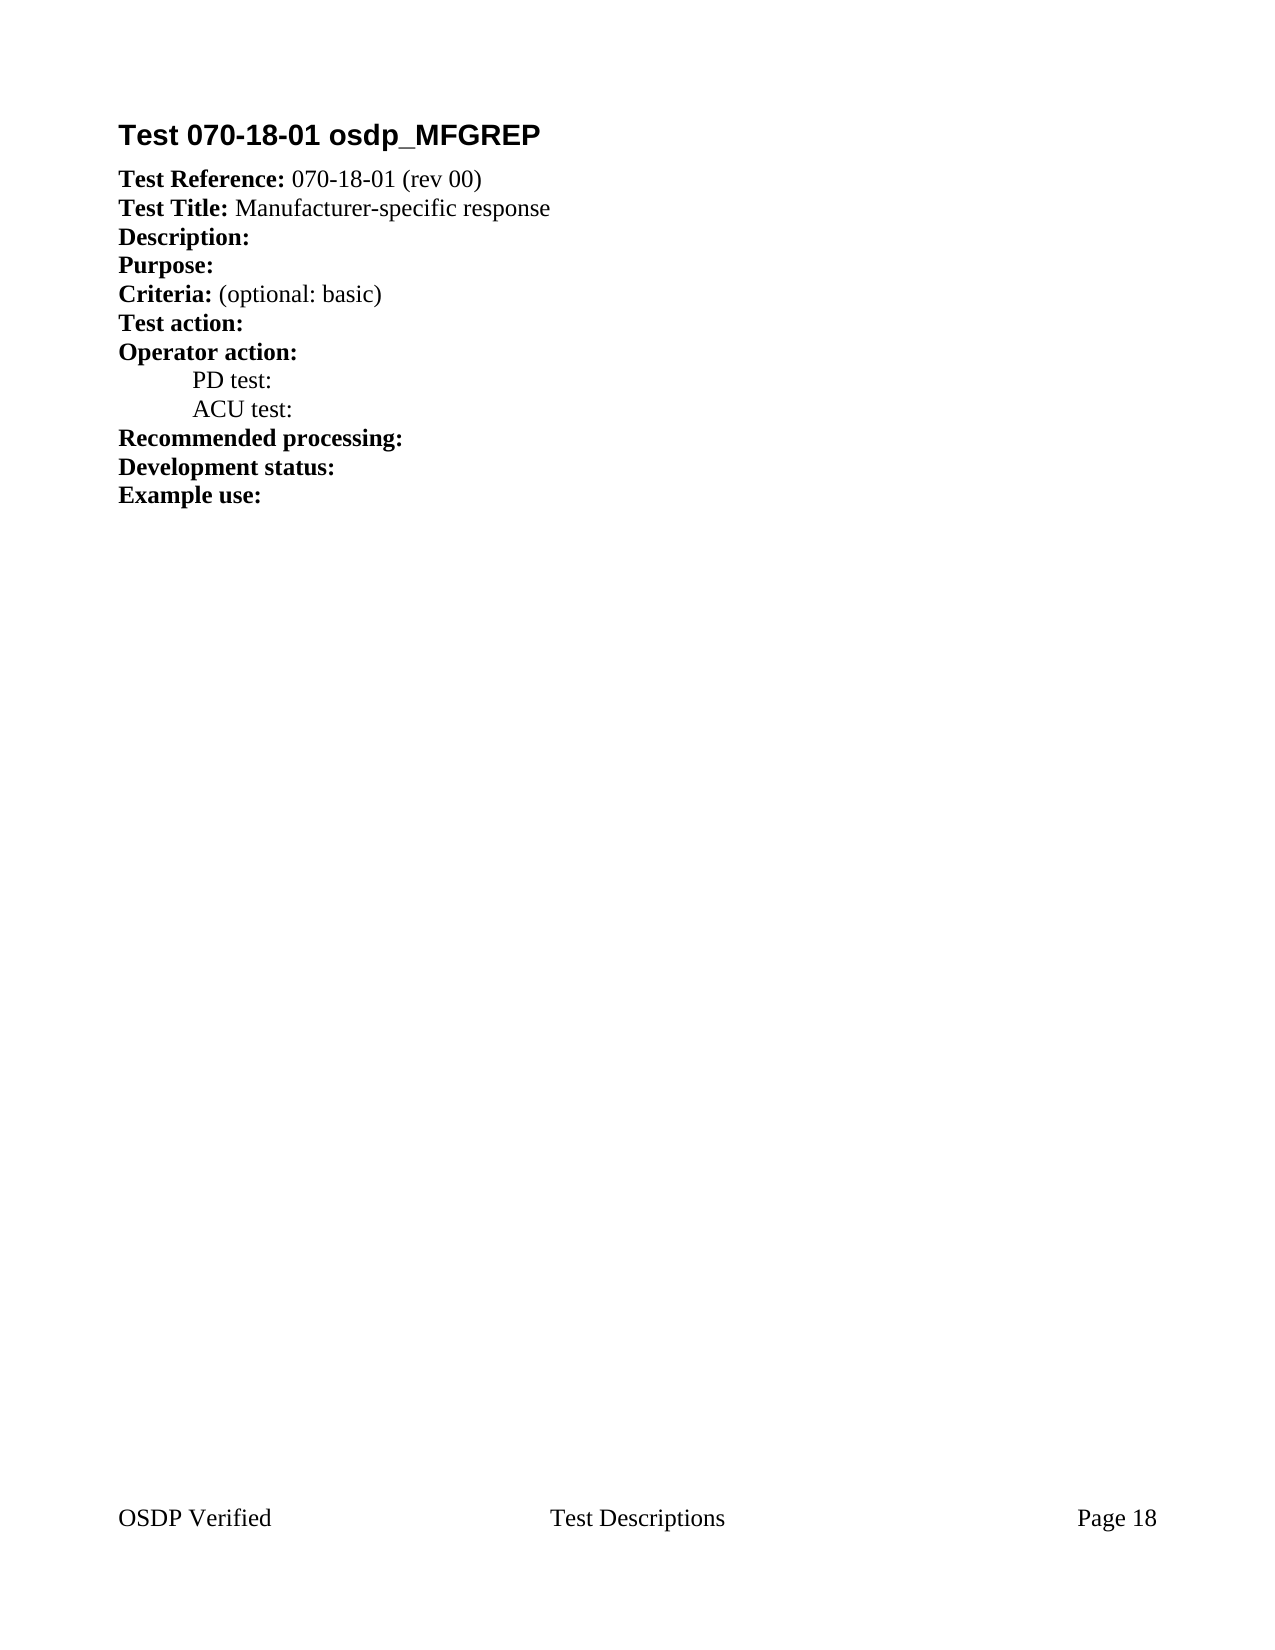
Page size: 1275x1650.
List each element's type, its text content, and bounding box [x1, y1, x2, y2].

text PD test: [118, 366, 1157, 394]
text Purpose: [118, 251, 1157, 279]
text Test Reference: 070-18-01 (rev 00) [118, 164, 1157, 193]
text Recommended processing: [118, 423, 1157, 452]
text Test action: [118, 308, 1157, 337]
subtitle Test 070-18-01 osdp_MFGREP [118, 118, 1157, 152]
text Development status: [118, 452, 1157, 481]
text Operator action: [118, 337, 1157, 366]
text ACU test: [118, 394, 1157, 423]
text Example use: [118, 481, 1157, 509]
text Description: [118, 222, 1157, 251]
text Test Title: Manufacturer-specific response [118, 193, 1157, 222]
text Criteria: (optional: basic) [118, 279, 1157, 308]
